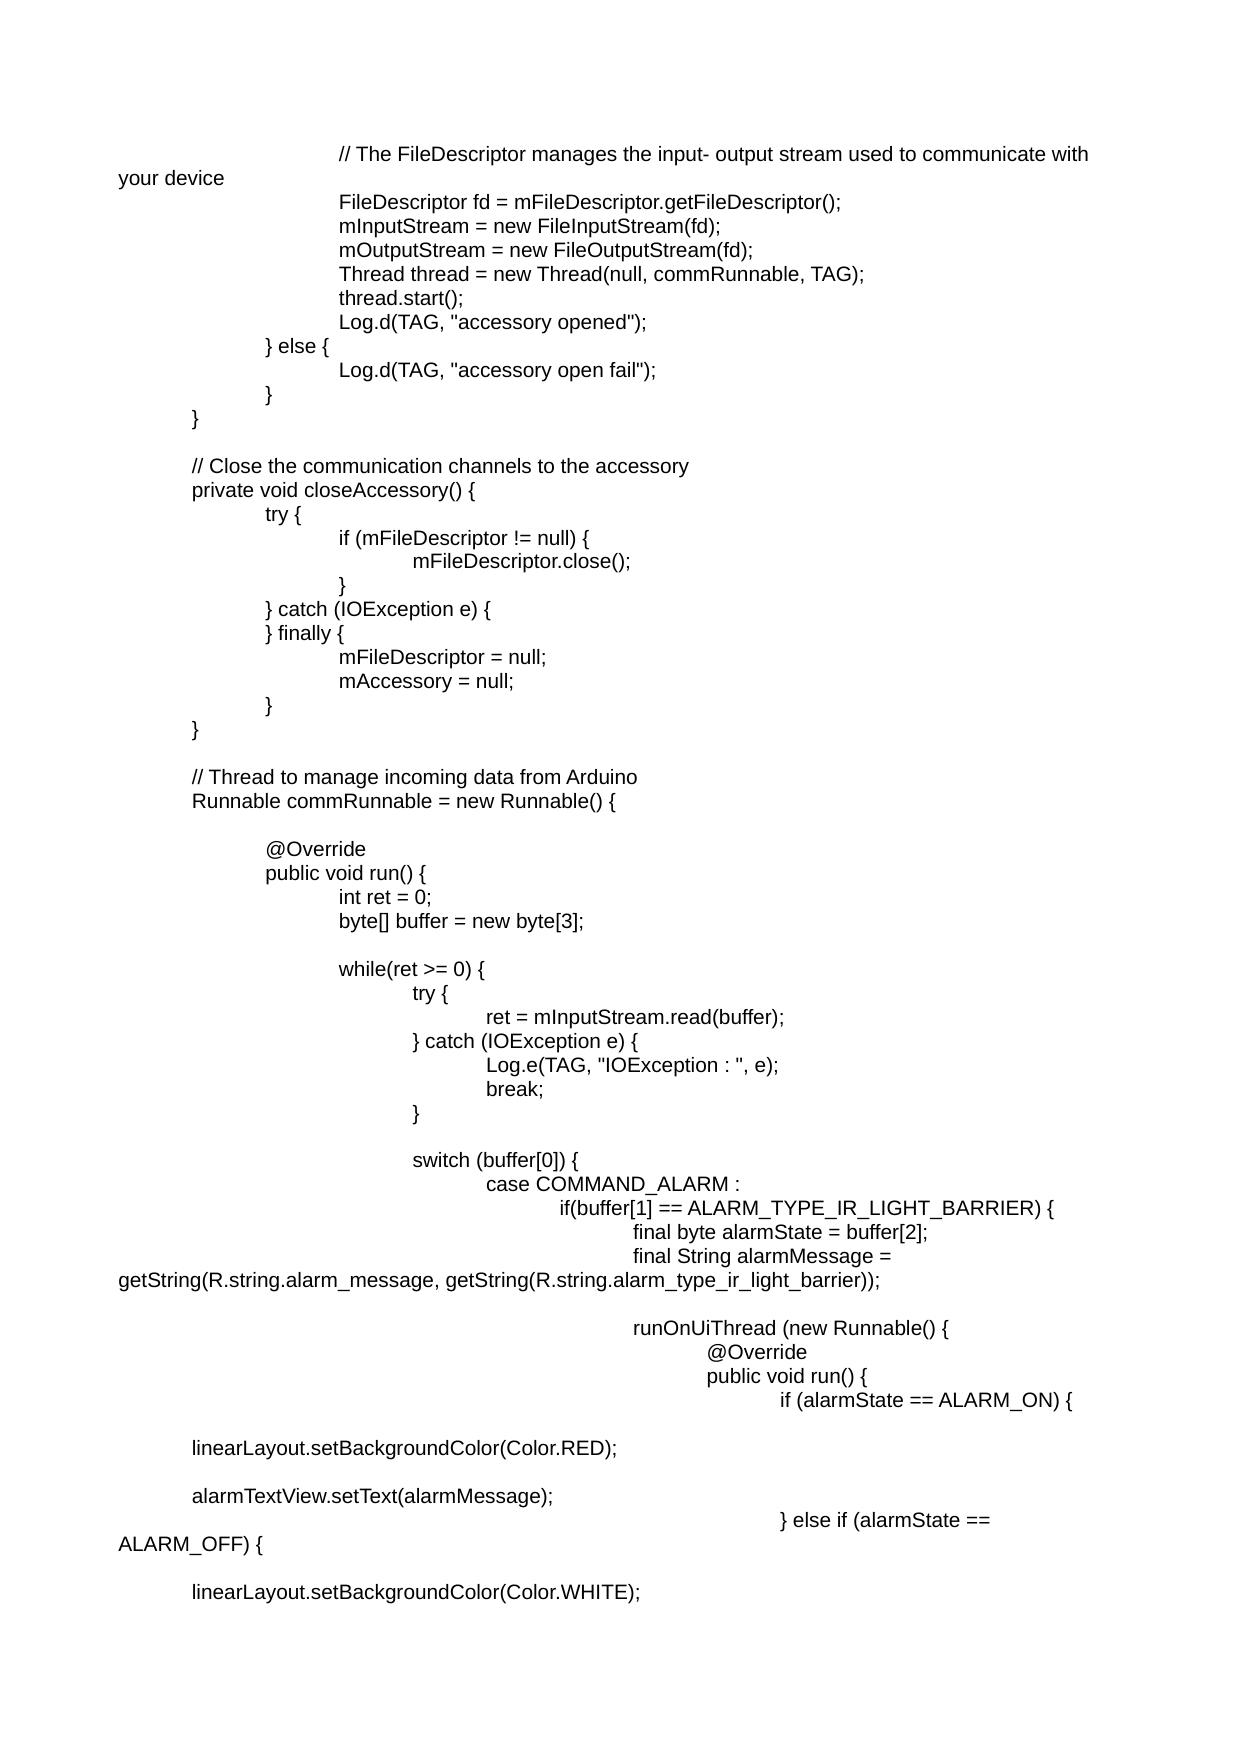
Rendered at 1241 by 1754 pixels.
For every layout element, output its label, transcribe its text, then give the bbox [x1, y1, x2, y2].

text } [118, 382, 1122, 406]
text mInputStream = new FileInputStream(fd); [118, 214, 1122, 238]
text Log.e(TAG, "IOException : ", e); [118, 1052, 1122, 1076]
text Runnable commRunnable = new Runnable() { [118, 789, 1122, 813]
text if(buffer[1] == ALARM_TYPE_IR_LIGHT_BARRIER) { [118, 1196, 1122, 1220]
text Log.d(TAG, "accessory open fail"); [118, 358, 1122, 382]
text } [118, 406, 1122, 429]
text [118, 1603, 1122, 1627]
text linearLayout.setBackgroundColor(Color.RED); [118, 1412, 1122, 1460]
text if (mFileDescriptor != null) { [118, 525, 1122, 549]
text // Close the communication channels to the accessory [118, 453, 1122, 477]
text } catch (IOException e) { [118, 597, 1122, 621]
text final String alarmMessage = getString(R.string.alarm_message, getString(R.string.alarm_type_ir_light_barrier)); [118, 1244, 1122, 1292]
text Log.d(TAG, "accessory opened"); [118, 310, 1122, 334]
text } [118, 1100, 1122, 1124]
text } [118, 573, 1122, 597]
text } else if (alarmState == ALARM_OFF) { [118, 1508, 1122, 1556]
text Thread thread = new Thread(null, commRunnable, TAG); [118, 262, 1122, 286]
text break; [118, 1076, 1122, 1100]
text } else { [118, 334, 1122, 358]
text switch (buffer[0]) { [118, 1148, 1122, 1172]
text final byte alarmState = buffer[2]; [118, 1220, 1122, 1244]
text thread.start(); [118, 286, 1122, 310]
text } [118, 717, 1122, 741]
text mFileDescriptor = null; [118, 645, 1122, 669]
text private void closeAccessory() { [118, 477, 1122, 501]
text ret = mInputStream.read(buffer); [118, 1004, 1122, 1028]
text public void run() { [118, 1364, 1122, 1388]
text mOutputStream = new FileOutputStream(fd); [118, 238, 1122, 262]
text runOnUiThread (new Runnable() { [118, 1316, 1122, 1340]
text byte[] buffer = new byte[3]; [118, 909, 1122, 933]
text if (alarmState == ALARM_ON) { [118, 1388, 1122, 1412]
text int ret = 0; [118, 885, 1122, 909]
text alarmTextView.setText(alarmMessage); [118, 1460, 1122, 1508]
text try { [118, 501, 1122, 525]
text mAccessory = null; [118, 669, 1122, 693]
text mFileDescriptor.close(); [118, 549, 1122, 573]
text } finally { [118, 621, 1122, 645]
text public void run() { [118, 861, 1122, 885]
text // The FileDescriptor manages the input- output stream used to communicate with your device [118, 142, 1122, 190]
text FileDescriptor fd = mFileDescriptor.getFileDescriptor(); [118, 190, 1122, 214]
text while(ret >= 0) { [118, 957, 1122, 981]
text } [118, 693, 1122, 717]
text } catch (IOException e) { [118, 1028, 1122, 1052]
text @Override [118, 1340, 1122, 1364]
text try { [118, 981, 1122, 1004]
text @Override [118, 837, 1122, 861]
text case COMMAND_ALARM : [118, 1172, 1122, 1196]
text linearLayout.setBackgroundColor(Color.WHITE); [118, 1556, 1122, 1603]
text // Thread to manage incoming data from Arduino [118, 765, 1122, 789]
